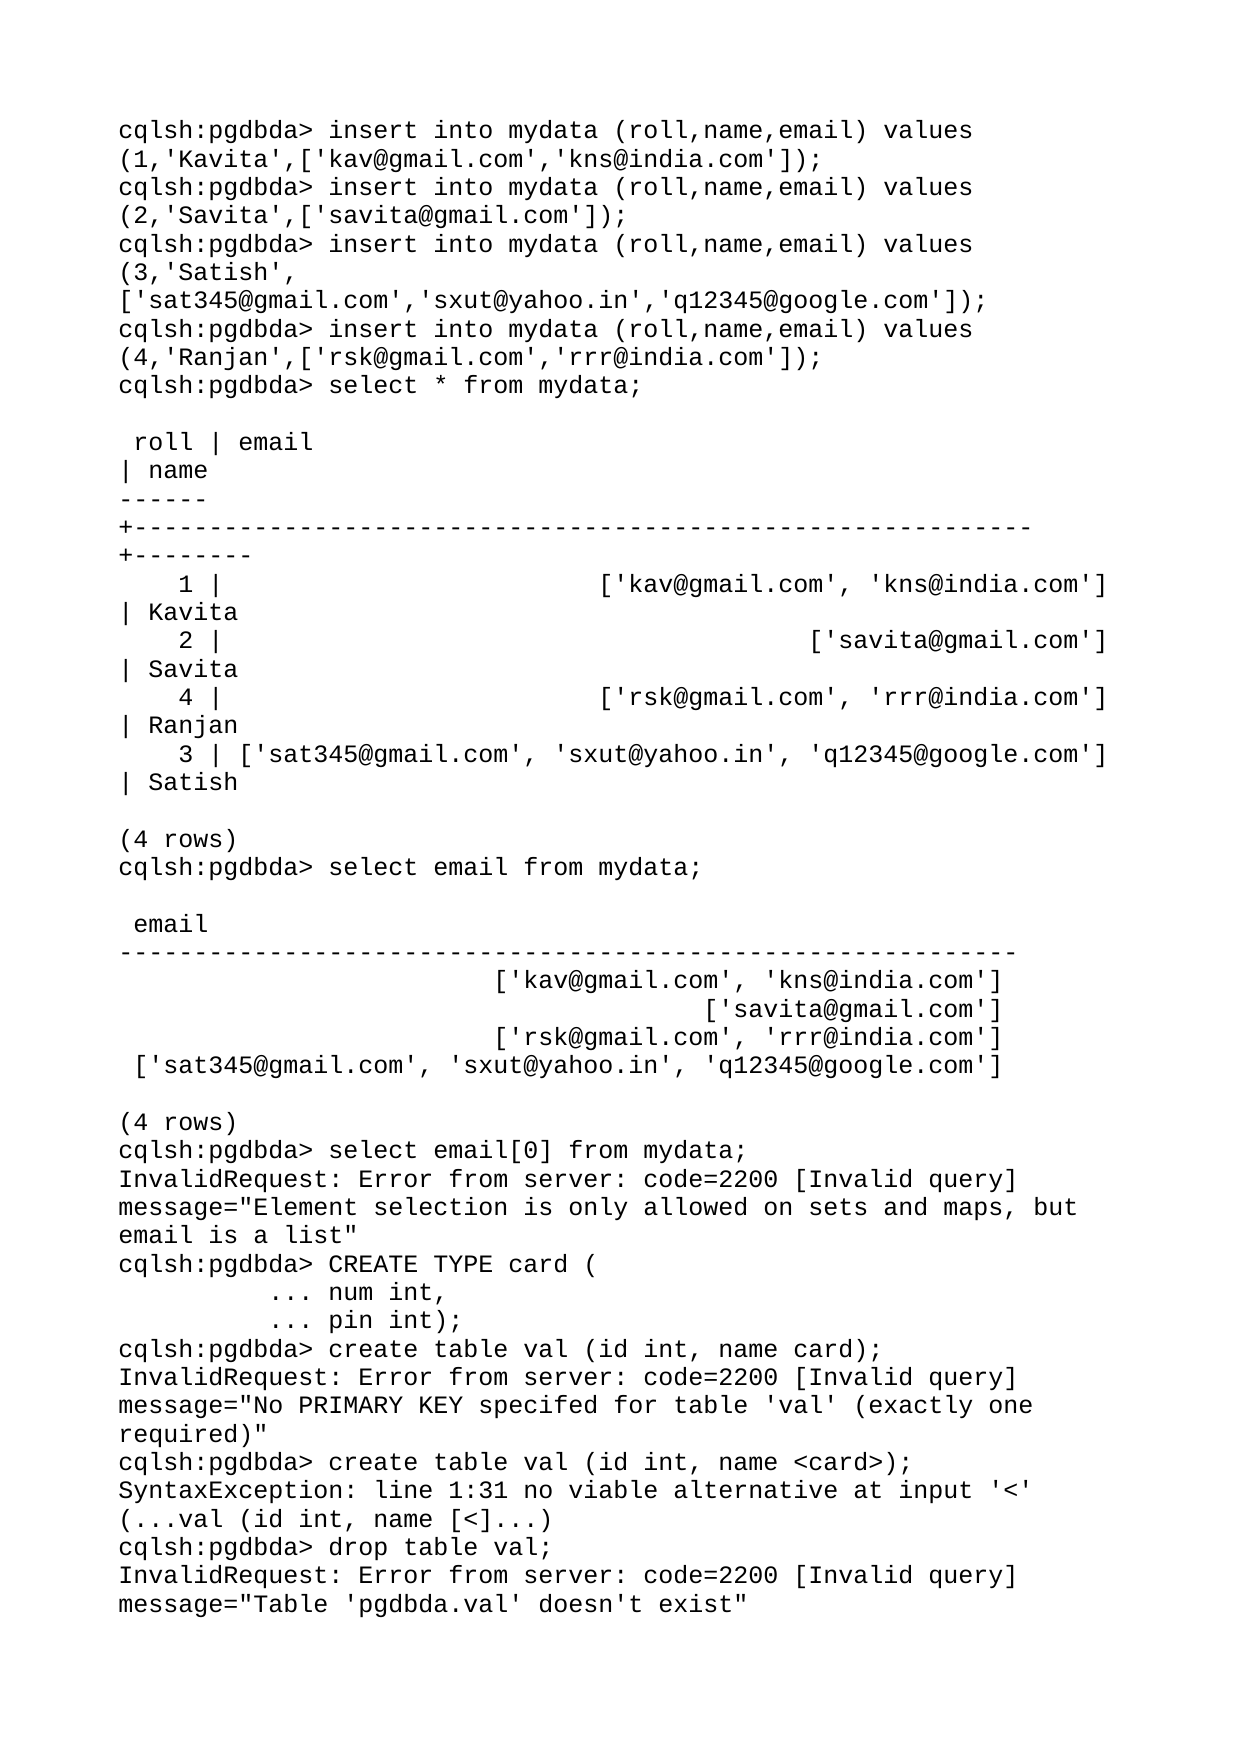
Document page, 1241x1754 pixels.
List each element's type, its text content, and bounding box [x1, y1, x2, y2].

text ------------------------------------------------------------ [118, 940, 1122, 968]
text ['savita@gmail.com'] [118, 996, 1122, 1025]
text InvalidRequest: Error from server: code=2200 [Invalid query] message="Element selection is only allowed on sets and maps, but email is a list" [118, 1166, 1122, 1251]
text cqlsh:pgdbda> select email[0] from mydata; [118, 1138, 1122, 1166]
text ['kav@gmail.com', 'kns@india.com'] [118, 968, 1122, 996]
text (4 rows) [118, 1110, 1122, 1138]
text cqlsh:pgdbda> select email from mydata; [118, 855, 1122, 883]
text ... pin int); [118, 1308, 1122, 1336]
text InvalidRequest: Error from server: code=2200 [Invalid query] message="Table 'pgdbda.val' doesn't exist" [118, 1563, 1122, 1620]
text email [118, 911, 1122, 940]
text 2 | ['savita@gmail.com'] | Savita [118, 628, 1122, 685]
text 4 | ['rsk@gmail.com', 'rrr@india.com'] | Ranjan [118, 685, 1122, 741]
text SyntaxException: line 1:31 no viable alternative at input '<' (...val (id int, name [<]...) [118, 1478, 1122, 1535]
text 3 | ['sat345@gmail.com', 'sxut@yahoo.in', 'q12345@google.com'] | Satish [118, 741, 1122, 798]
text cqlsh:pgdbda> select * from mydata; [118, 373, 1122, 401]
text cqlsh:pgdbda> create table val (id int, name <card>); [118, 1450, 1122, 1478]
text (4 rows) [118, 826, 1122, 855]
text ------+------------------------------------------------------------+-------- [118, 486, 1122, 571]
text InvalidRequest: Error from server: code=2200 [Invalid query] message="No PRIMARY KEY specifed for table 'val' (exactly one required)" [118, 1365, 1122, 1450]
text ['rsk@gmail.com', 'rrr@india.com'] [118, 1025, 1122, 1053]
text cqlsh:pgdbda> create table val (id int, name card); [118, 1336, 1122, 1365]
text cqlsh:pgdbda> drop table val; [118, 1535, 1122, 1563]
text ['sat345@gmail.com', 'sxut@yahoo.in', 'q12345@google.com'] [118, 1053, 1122, 1081]
text roll | email | name [118, 430, 1122, 486]
text cqlsh:pgdbda> insert into mydata (roll,name,email) values (4,'Ranjan',['rsk@gmail.com','rrr@india.com']); [118, 316, 1122, 373]
text cqlsh:pgdbda> insert into mydata (roll,name,email) values (3,'Satish',['sat345@gmail.com','sxut@yahoo.in','q12345@google.com']); [118, 231, 1122, 316]
text cqlsh:pgdbda> CREATE TYPE card ( [118, 1251, 1122, 1280]
text 1 | ['kav@gmail.com', 'kns@india.com'] | Kavita [118, 571, 1122, 628]
text cqlsh:pgdbda> insert into mydata (roll,name,email) values (1,'Kavita',['kav@gmail.com','kns@india.com']); [118, 118, 1122, 175]
text cqlsh:pgdbda> insert into mydata (roll,name,email) values (2,'Savita',['savita@gmail.com']); [118, 175, 1122, 231]
text ... num int, [118, 1280, 1122, 1308]
